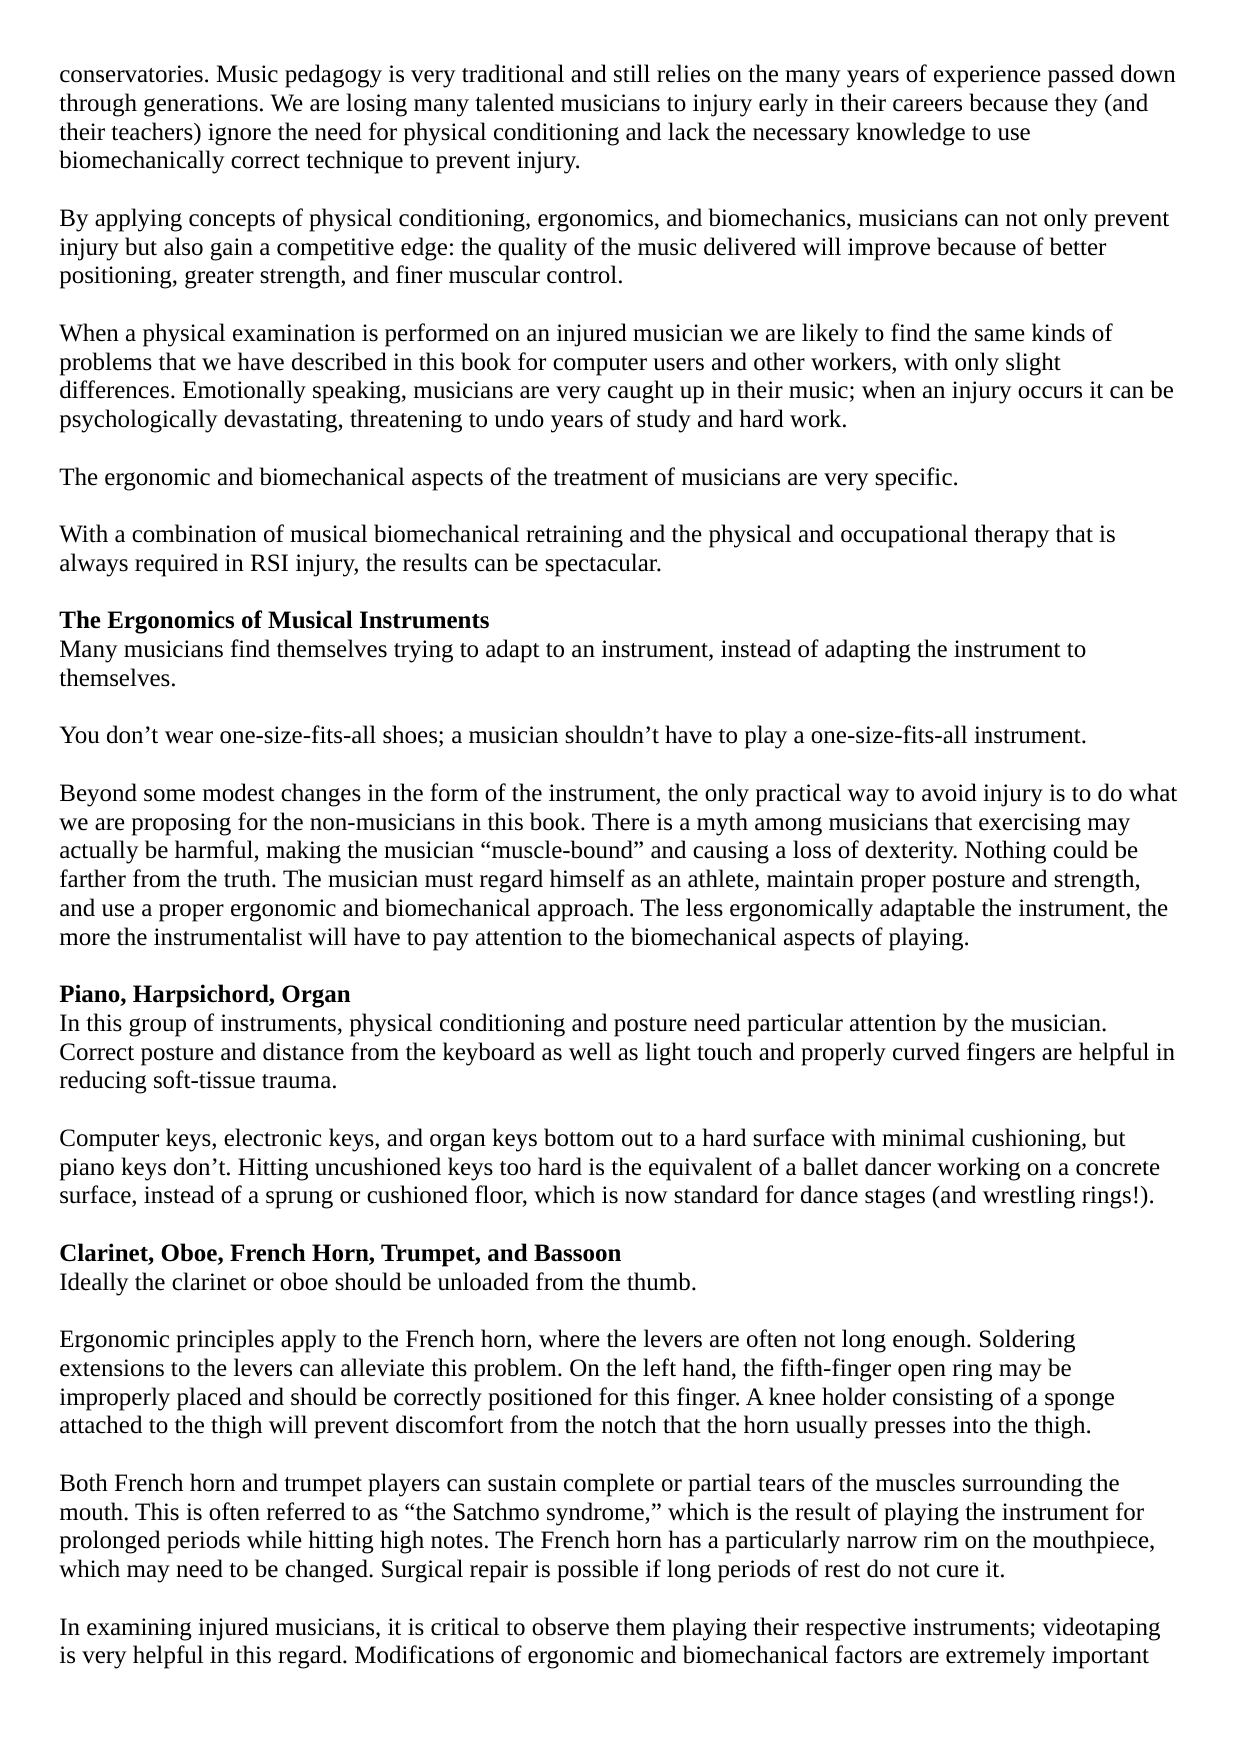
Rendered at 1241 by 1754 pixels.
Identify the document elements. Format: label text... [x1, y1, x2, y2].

text You don’t wear one-size-fits-all shoes; a musician shouldn’t have to play a one-size-fits-all instrument. [59, 720, 1181, 749]
text Clarinet, Oboe, French Horn, Trumpet, and Bassoon [59, 1238, 1181, 1267]
text Ideally the clarinet or oboe should be unloaded from the thumb. [59, 1267, 1181, 1295]
text Beyond some modest changes in the form of the instrument, the only practical way to avoid injury is to do what we are proposing for the non-musicians in this book. There is a myth among musicians that exercising may actually be harmful, making the musician “muscle-bound” and causing a loss of dexterity. Nothing could be farther from the truth. The musician must regard himself as an athlete, maintain proper posture and strength, and use a proper ergonomic and biomechanical approach. The less ergonomically adaptable the instrument, the more the instrumentalist will have to pay attention to the biomechanical aspects of playing. [59, 778, 1181, 950]
text The ergonomic and biomechanical aspects of the treatment of musicians are very specific. [59, 462, 1181, 490]
text With a combination of musical biomechanical retraining and the physical and occupational therapy that is always required in RSI injury, the results can be spectacular. [59, 519, 1181, 577]
text conservatories. Music pedagogy is very traditional and still relies on the many years of experience passed down through generations. We are losing many talented musicians to injury early in their careers because they (and their teachers) ignore the need for physical conditioning and lack the necessary knowledge to use biomechanically correct technique to prevent injury. [59, 59, 1181, 174]
text Many musicians find themselves trying to adapt to an instrument, instead of adapting the instrument to themselves. [59, 634, 1181, 692]
text The Ergonomics of Musical Instruments [59, 605, 1181, 634]
text In examining injured musicians, it is critical to observe them playing their respective instruments; videotaping is very helpful in this regard. Modifications of ergonomic and biomechanical factors are extremely important [59, 1612, 1181, 1669]
text Ergonomic principles apply to the French horn, where the levers are often not long enough. Soldering extensions to the levers can alleviate this problem. On the left hand, the fifth-finger open ring may be improperly placed and should be correctly positioned for this finger. A knee holder consisting of a sponge attached to the thigh will prevent discomfort from the notch that the horn usually presses into the thigh. [59, 1324, 1181, 1439]
text Computer keys, electronic keys, and organ keys bottom out to a hard surface with minimal cushioning, but piano keys don’t. Hitting uncushioned keys too hard is the equivalent of a ballet dancer working on a concrete surface, instead of a sprung or cushioned floor, which is now standard for dance stages (and wrestling rings!). [59, 1123, 1181, 1209]
text By applying concepts of physical conditioning, ergonomics, and biomechanics, musicians can not only prevent injury but also gain a competitive edge: the quality of the music delivered will improve because of better positioning, greater strength, and finer muscular control. [59, 203, 1181, 289]
text When a physical examination is performed on an injured musician we are likely to find the same kinds of problems that we have described in this book for computer users and other workers, with only slight differences. Emotionally speaking, musicians are very caught up in their music; when an injury occurs it can be psychologically devastating, threatening to undo years of study and hard work. [59, 318, 1181, 433]
text In this group of instruments, physical conditioning and posture need particular attention by the musician. Correct posture and distance from the keyboard as well as light touch and properly curved fingers are helpful in reducing soft-tissue trauma. [59, 1008, 1181, 1094]
text Both French horn and trumpet players can sustain complete or partial tears of the muscles surrounding the mouth. This is often referred to as “the Satchmo syndrome,” which is the result of playing the instrument for prolonged periods while hitting high notes. The French horn has a particularly narrow rim on the mouthpiece, which may need to be changed. Surgical repair is possible if long periods of rest do not cure it. [59, 1468, 1181, 1583]
text Piano, Harpsichord, Organ [59, 979, 1181, 1008]
